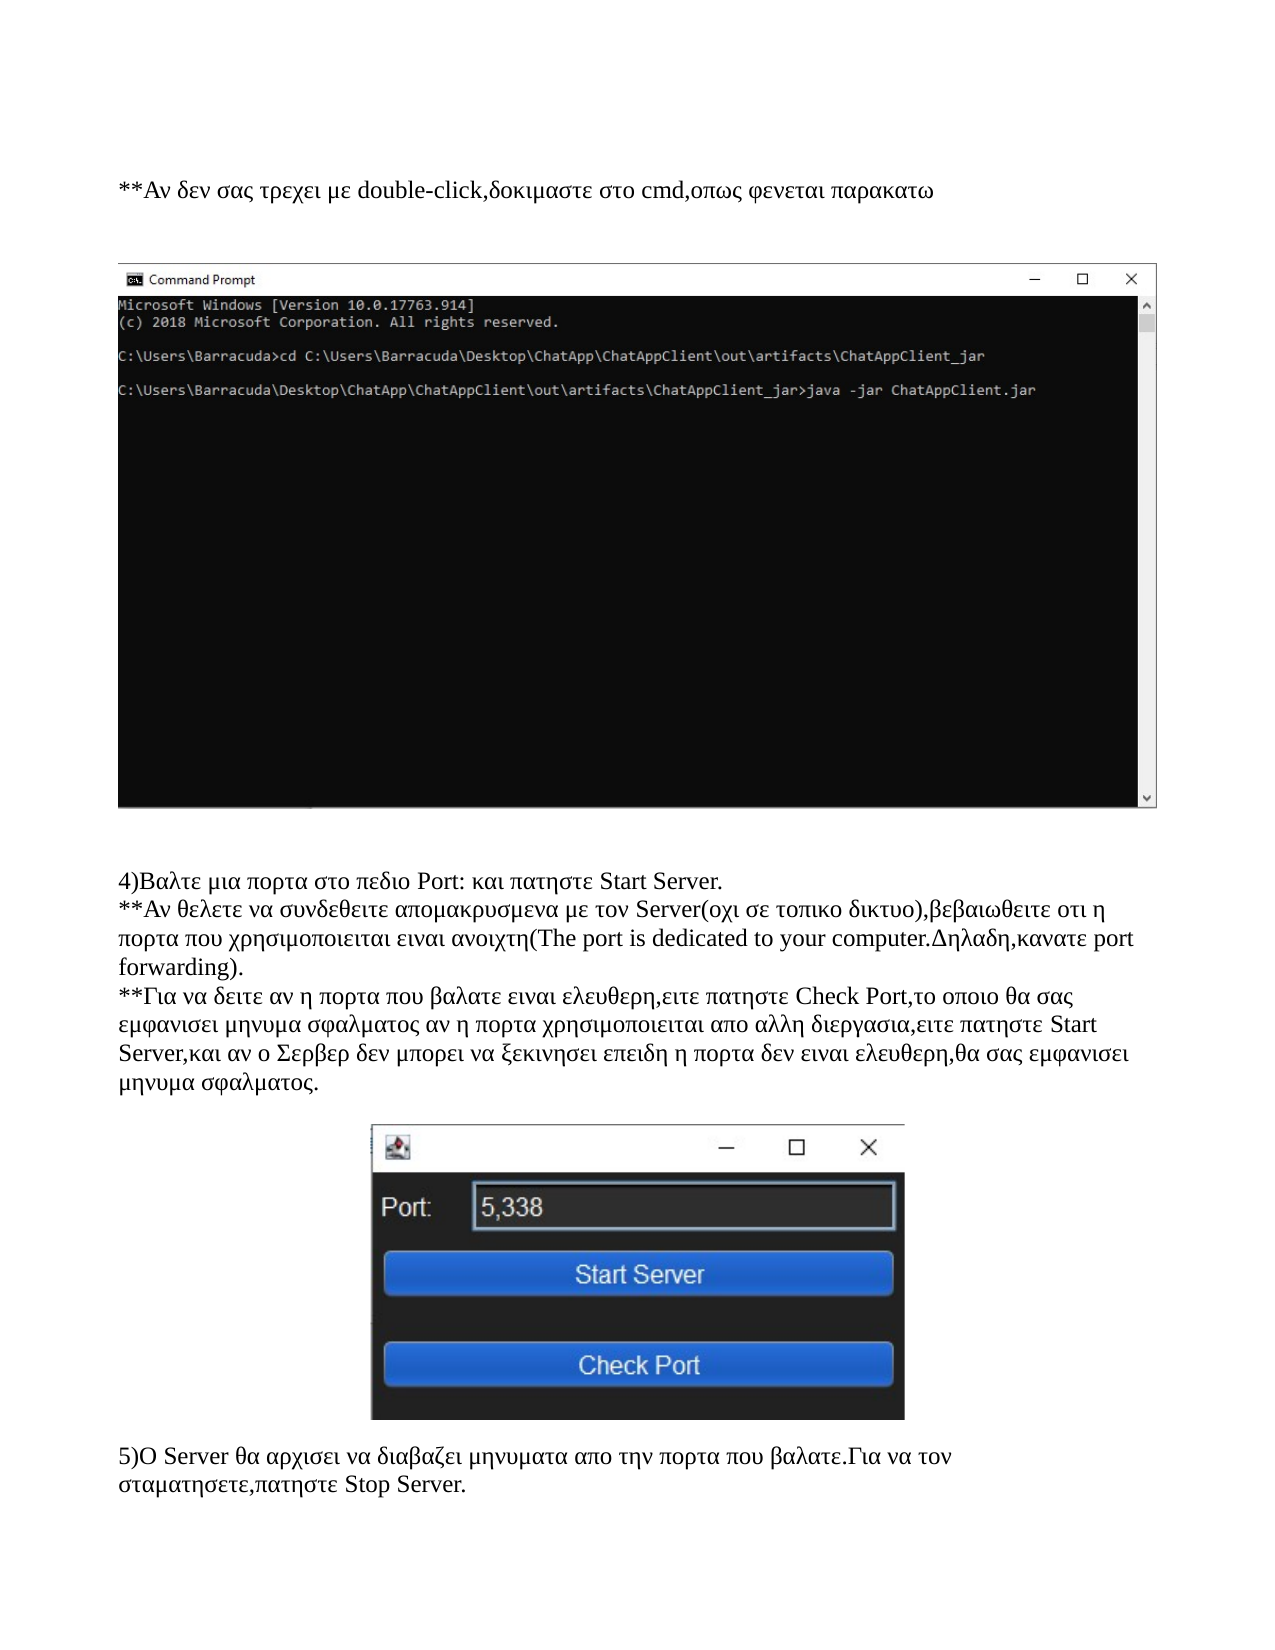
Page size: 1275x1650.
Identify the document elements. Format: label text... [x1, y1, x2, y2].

picture [118, 263, 1157, 809]
text **Αν δεν σας τρεχει με double-click,δοκιμαστε στο cmd,οπως φενεται παρακατω [118, 176, 1157, 204]
text 4)Βαλτε μια πορτα στο πεδιο Port: και πατηστε Start Server. [118, 866, 1157, 894]
picture [370, 1124, 905, 1420]
text 5)Ο Server θα αρχισει να διαβαζει μηνυματα απο την πορτα που βαλατε.Για να τον σταματησετε,πατηστε Stop Server. [118, 1441, 1157, 1498]
text **Για να δειτε αν η πορτα που βαλατε ειναι ελευθερη,ειτε πατηστε Check Port,το οποιο θα σας εμφανισει μηνυμα σφαλματος αν η πορτα χρησιμοποιειται απο αλλη διεργασια,ειτε πατηστε Start Server,και αν ο Σερβερ δεν μπορει να ξεκινησει επειδη η πορτα δεν ειναι ελευθερη,θα σας εμφανισει μηνυμα σφαλματος. [118, 981, 1157, 1096]
text **Αν θελετε να συνδεθειτε απομακρυσμενα με τον Server(οχι σε τοπικο δικτυο),βεβαιωθειτε οτι η πορτα που χρησιμοποιειται ειναι ανοιχτη(The port is dedicated to your computer.Δηλαδη,κανατε port forwarding). [118, 894, 1157, 981]
